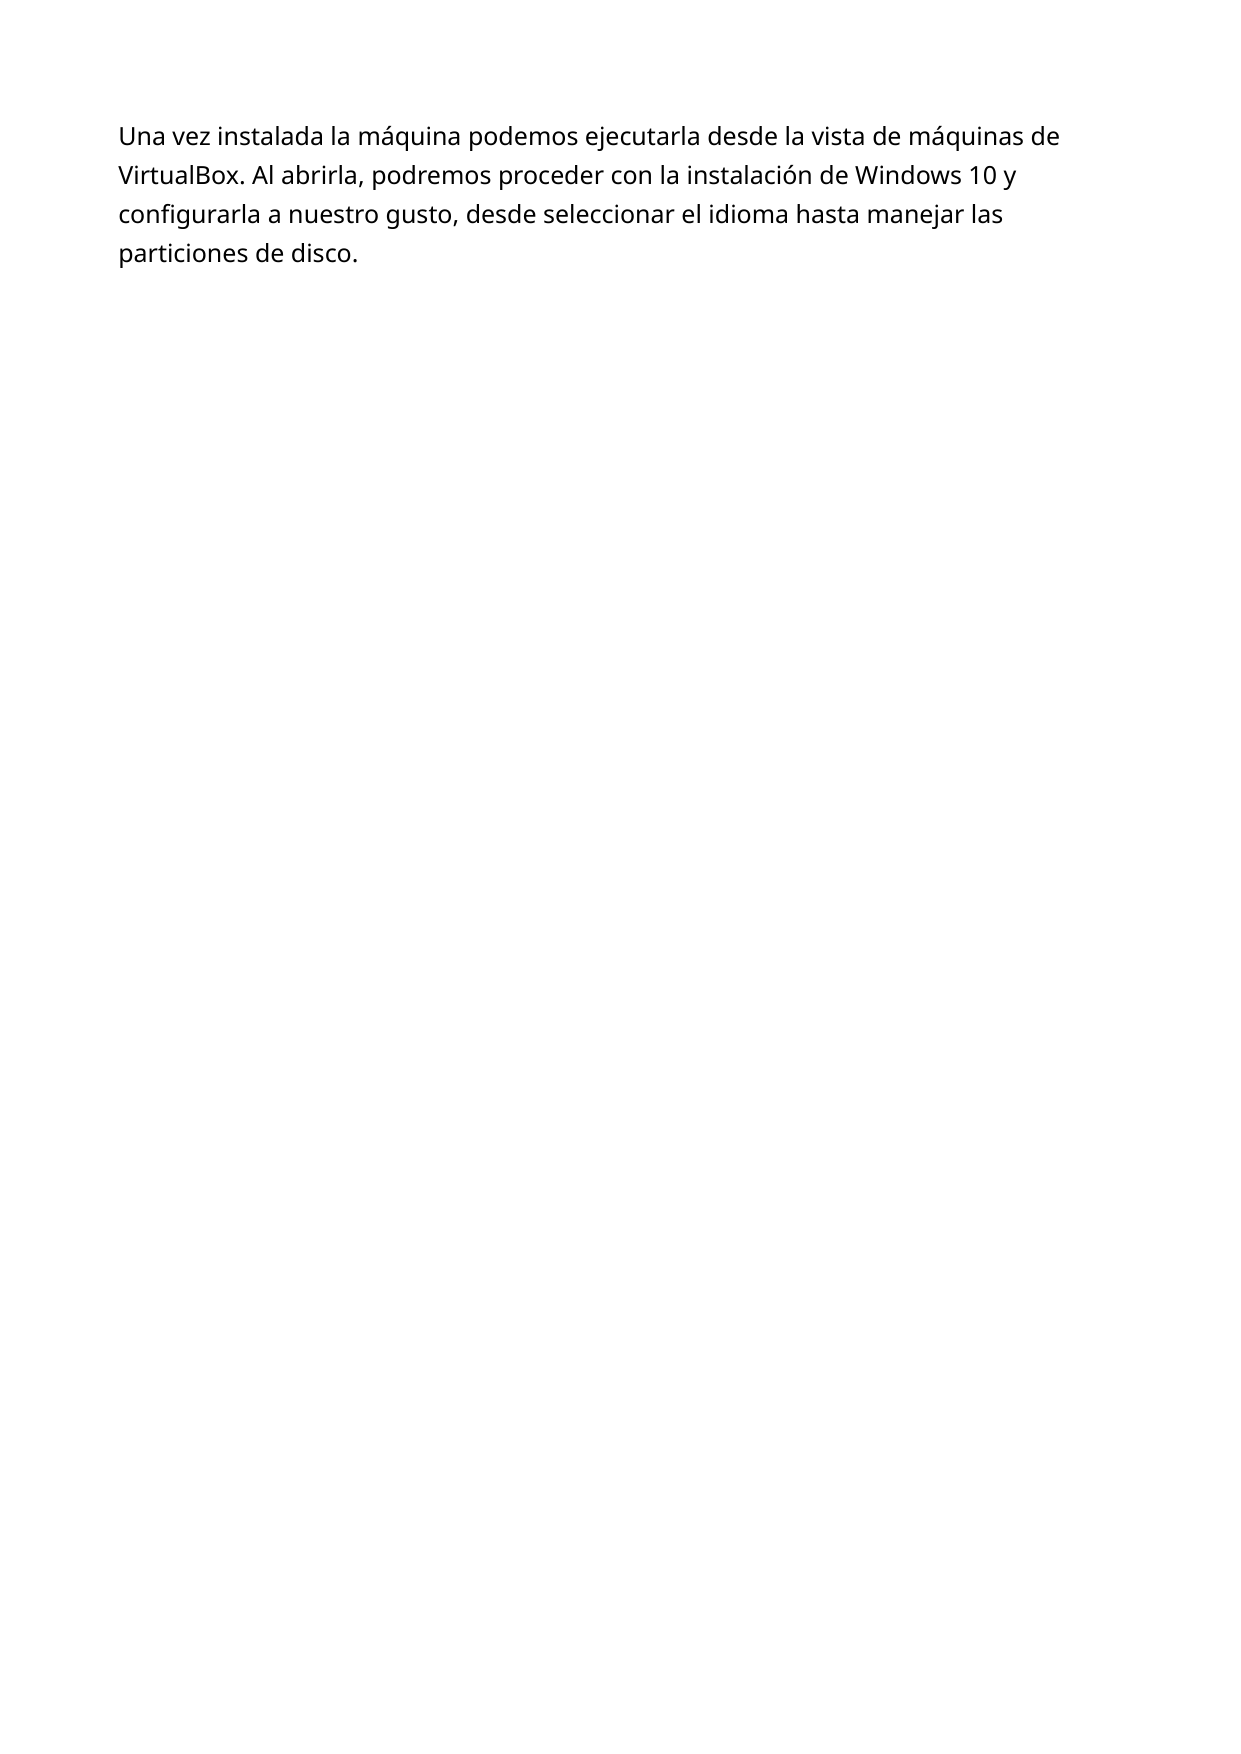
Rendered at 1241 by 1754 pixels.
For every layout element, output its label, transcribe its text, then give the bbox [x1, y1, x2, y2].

text Una vez instalada la máquina podemos ejecutarla desde la vista de máquinas de VirtualBox. Al abrirla, podremos proceder con la instalación de Windows 10 y configurarla a nuestro gusto, desde seleccionar el idioma hasta manejar las particiones de disco. [118, 118, 1122, 270]
